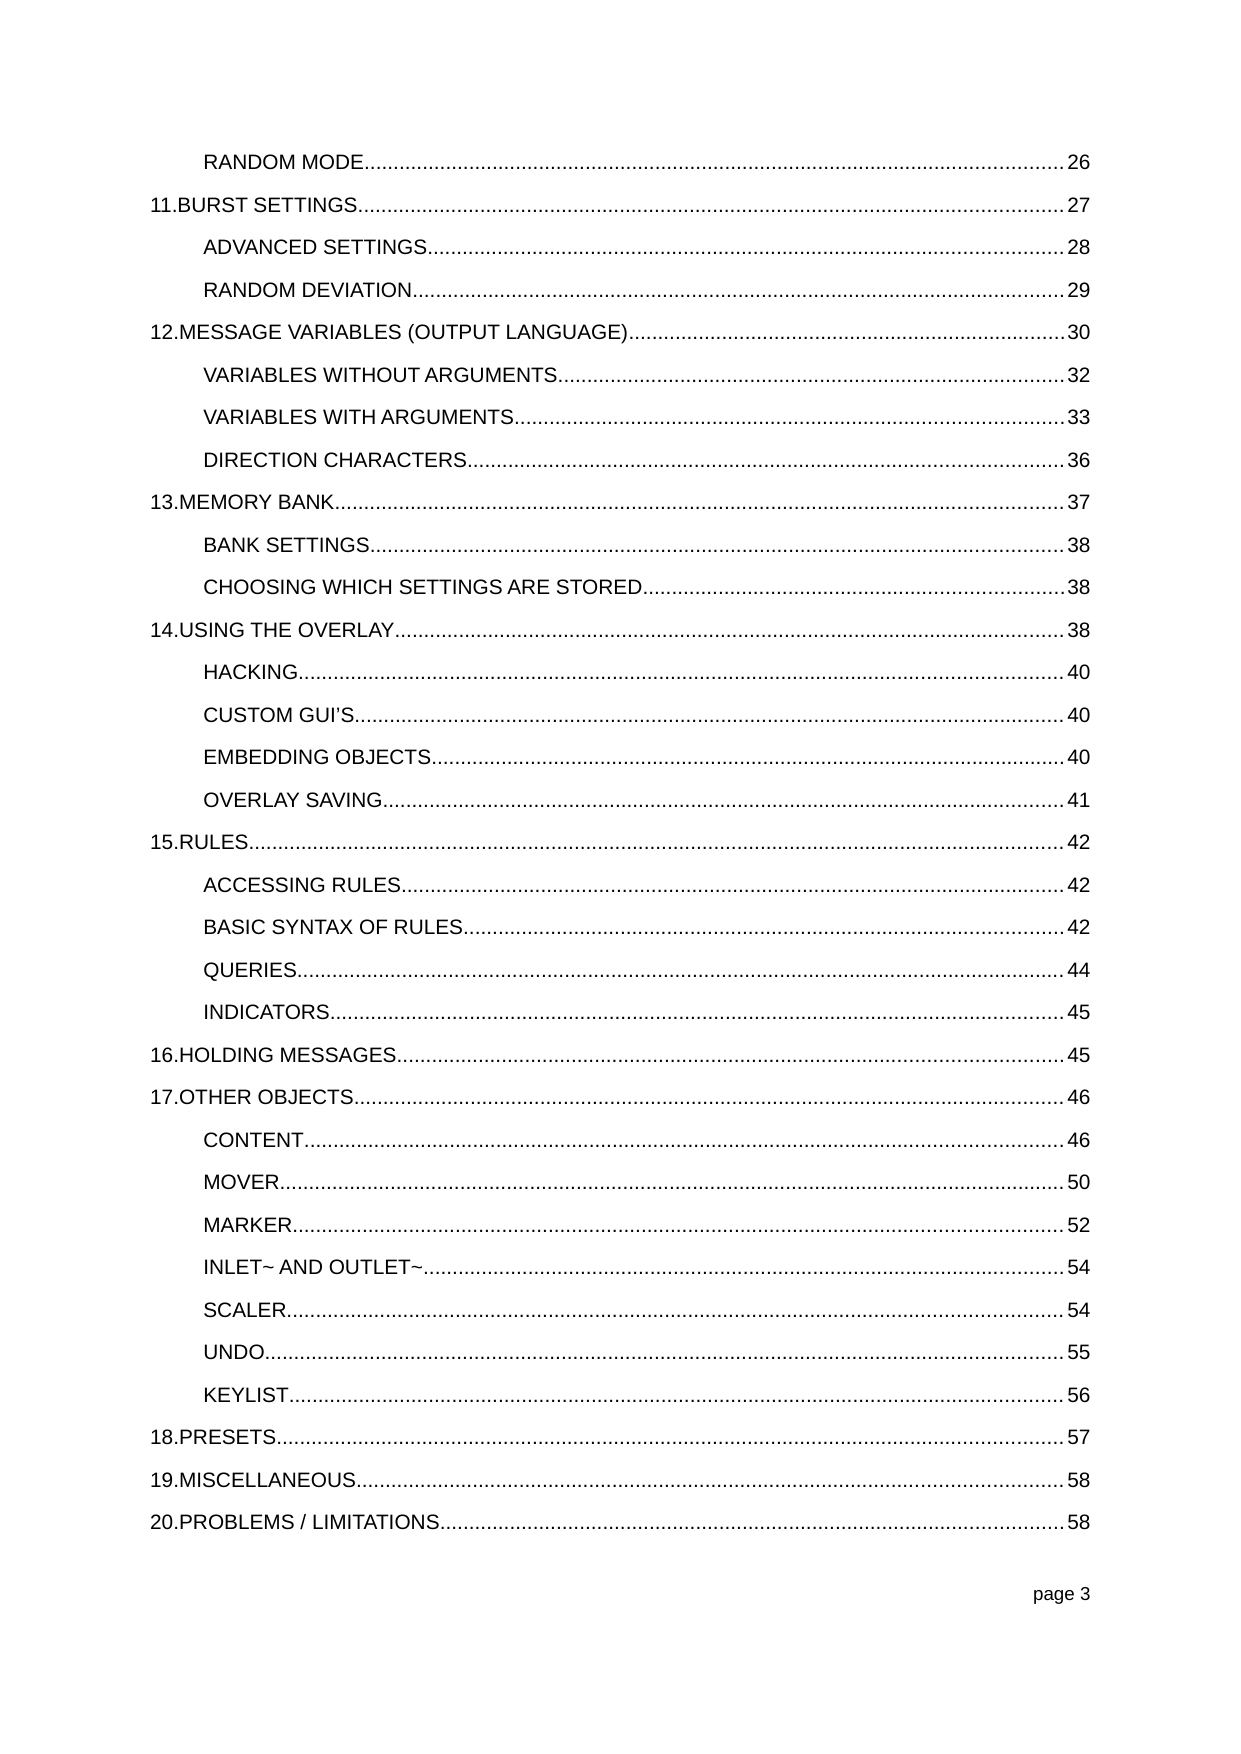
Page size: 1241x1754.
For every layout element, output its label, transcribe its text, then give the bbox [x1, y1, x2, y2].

text ADVANCED SETTINGS 28 [150, 235, 1090, 259]
text 13.MEMORY BANK 37 [150, 490, 1090, 514]
text MARKER 52 [150, 1212, 1090, 1236]
text RANDOM MODE 26 [150, 150, 1090, 174]
text VARIABLES WITH ARGUMENTS 33 [150, 405, 1090, 429]
text EMBEDDING OBJECTS 40 [150, 745, 1090, 769]
text DIRECTION CHARACTERS 36 [150, 447, 1090, 471]
text INDICATORS 45 [150, 1000, 1090, 1024]
text MOVER 50 [150, 1170, 1090, 1194]
text VARIABLES WITHOUT ARGUMENTS 32 [150, 362, 1090, 386]
text CHOOSING WHICH SETTINGS ARE STORED 38 [150, 575, 1090, 599]
text 20.PROBLEMS / LIMITATIONS 58 [150, 1510, 1090, 1534]
text ACCESSING RULES 42 [150, 872, 1090, 896]
text 12.MESSAGE VARIABLES (OUTPUT LANGUAGE) 30 [150, 320, 1090, 344]
text 15.RULES 42 [150, 830, 1090, 854]
text 14.USING THE OVERLAY 38 [150, 617, 1090, 641]
text RANDOM DEVIATION 29 [150, 277, 1090, 301]
text INLET~ AND OUTLET~ 54 [150, 1255, 1090, 1279]
text CONTENT 46 [150, 1127, 1090, 1151]
text 18.PRESETS 57 [150, 1425, 1090, 1449]
text BASIC SYNTAX OF RULES 42 [150, 915, 1090, 939]
text 17.OTHER OBJECTS 46 [150, 1085, 1090, 1109]
text KEYLIST 56 [150, 1382, 1090, 1406]
text 19.MISCELLANEOUS 58 [150, 1467, 1090, 1491]
text SCALER 54 [150, 1297, 1090, 1321]
text UNDO 55 [150, 1340, 1090, 1364]
text 11.BURST SETTINGS 27 [150, 192, 1090, 216]
text BANK SETTINGS 38 [150, 532, 1090, 556]
text HACKING 40 [150, 660, 1090, 684]
text QUERIES 44 [150, 957, 1090, 981]
text OVERLAY SAVING 41 [150, 787, 1090, 811]
text 16.HOLDING MESSAGES 45 [150, 1042, 1090, 1066]
text CUSTOM GUI’S 40 [150, 702, 1090, 726]
